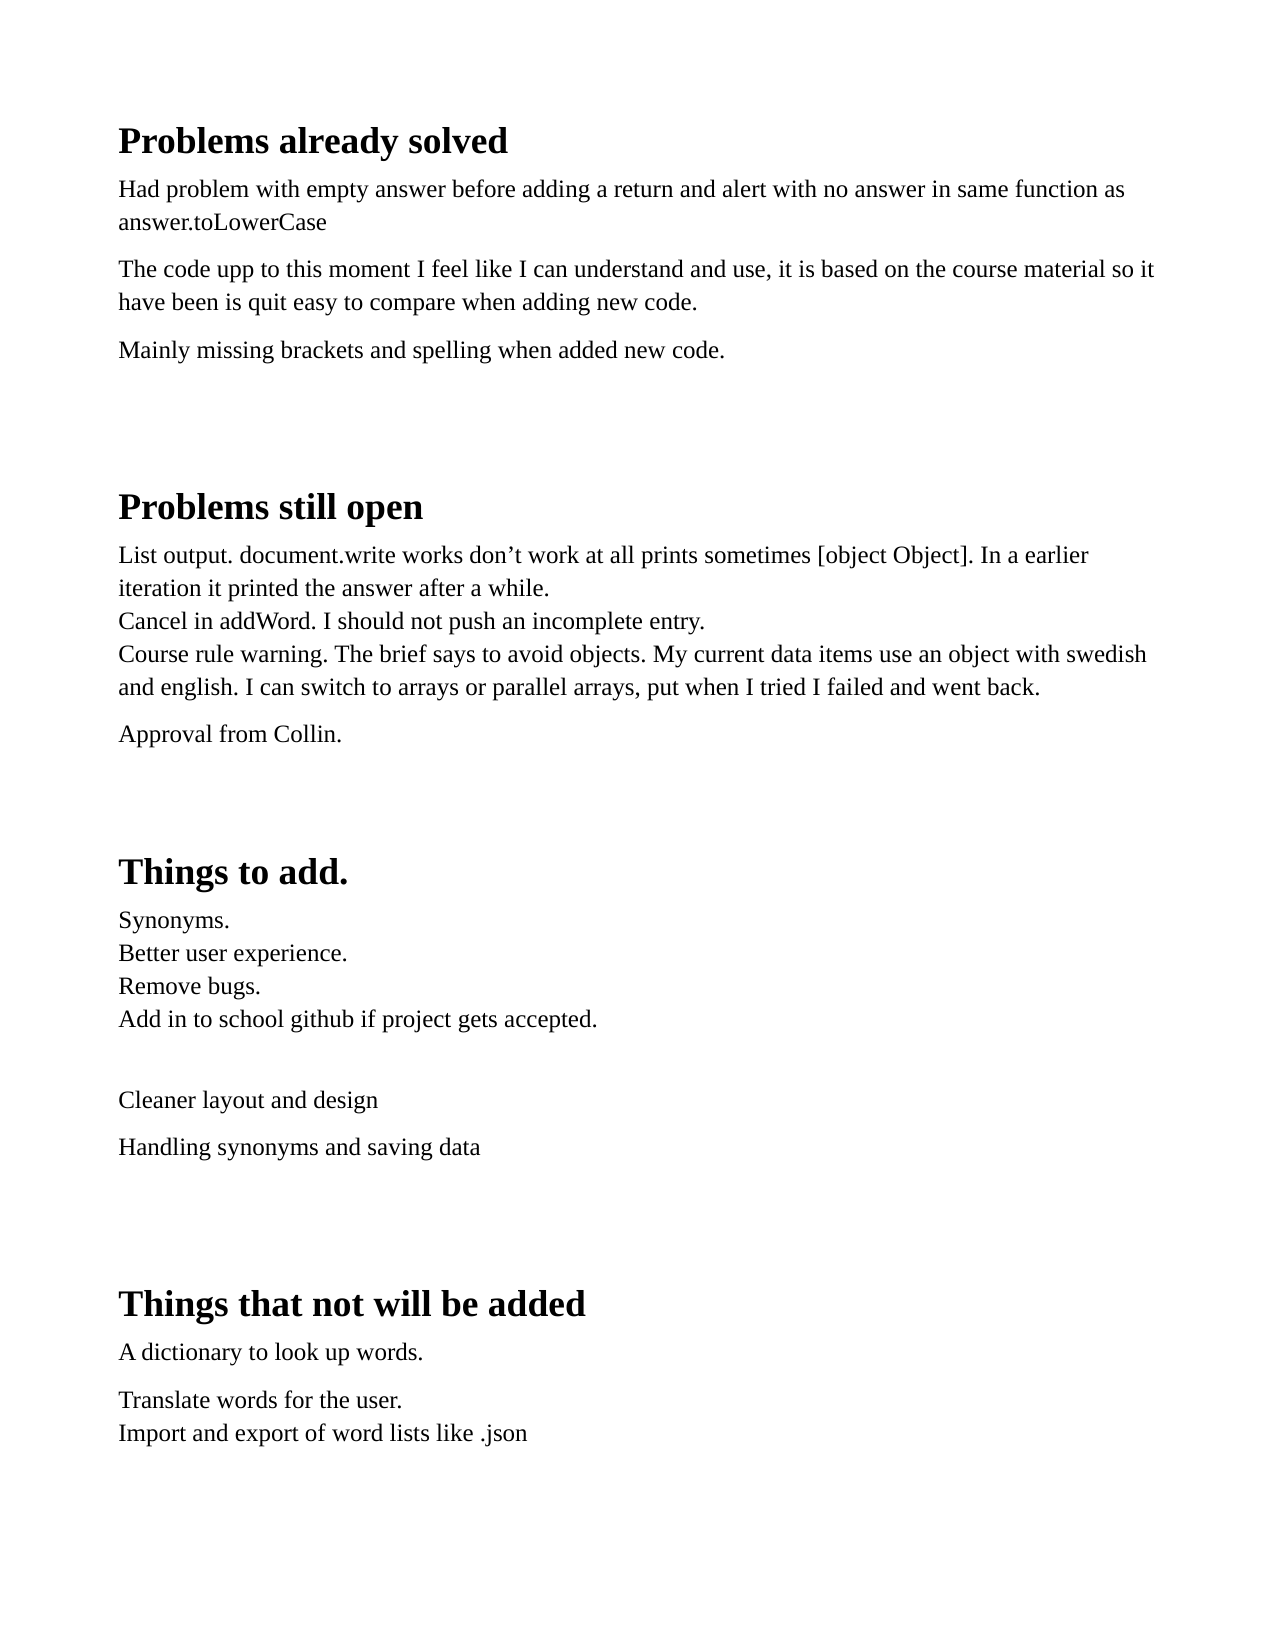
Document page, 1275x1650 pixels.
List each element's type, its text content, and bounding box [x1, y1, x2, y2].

subtitle Things that not will be added [118, 1282, 1157, 1325]
text Mainly missing brackets and spelling when added new code. [118, 335, 1157, 364]
subtitle Problems still open [118, 484, 1157, 527]
text Handling synonyms and saving data [118, 1132, 1157, 1161]
text Had problem with empty answer before adding a return and alert with no answer in same function as answer.toLowerCase [118, 174, 1157, 236]
text A dictionary to look up words. [118, 1337, 1157, 1366]
text The code upp to this moment I feel like I can understand and use, it is based on the course material so it have been is quit easy to compare when adding new code. [118, 254, 1157, 316]
subtitle Problems already solved [118, 118, 1157, 161]
text Translate words for the user. Import and export of word lists like .json [118, 1385, 1157, 1447]
text Synonyms. Better user experience. Remove bugs. Add in to school github if project gets accepted. [118, 905, 1157, 1066]
text Cleaner layout and design [118, 1085, 1157, 1114]
text Approval from Collin. [118, 719, 1157, 781]
subtitle Things to add. [118, 849, 1157, 893]
text List output. document.write works don’t work at all prints sometimes [object Object]. In a earlier iteration it printed the answer after a while. Cancel in addWord. I should not push an incomplete entry. Course rule warning. The brief says to avoid objects. My current data items use an object with swedish and english. I can switch to arrays or parallel arrays, put when I tried I failed and went back. [118, 540, 1157, 701]
